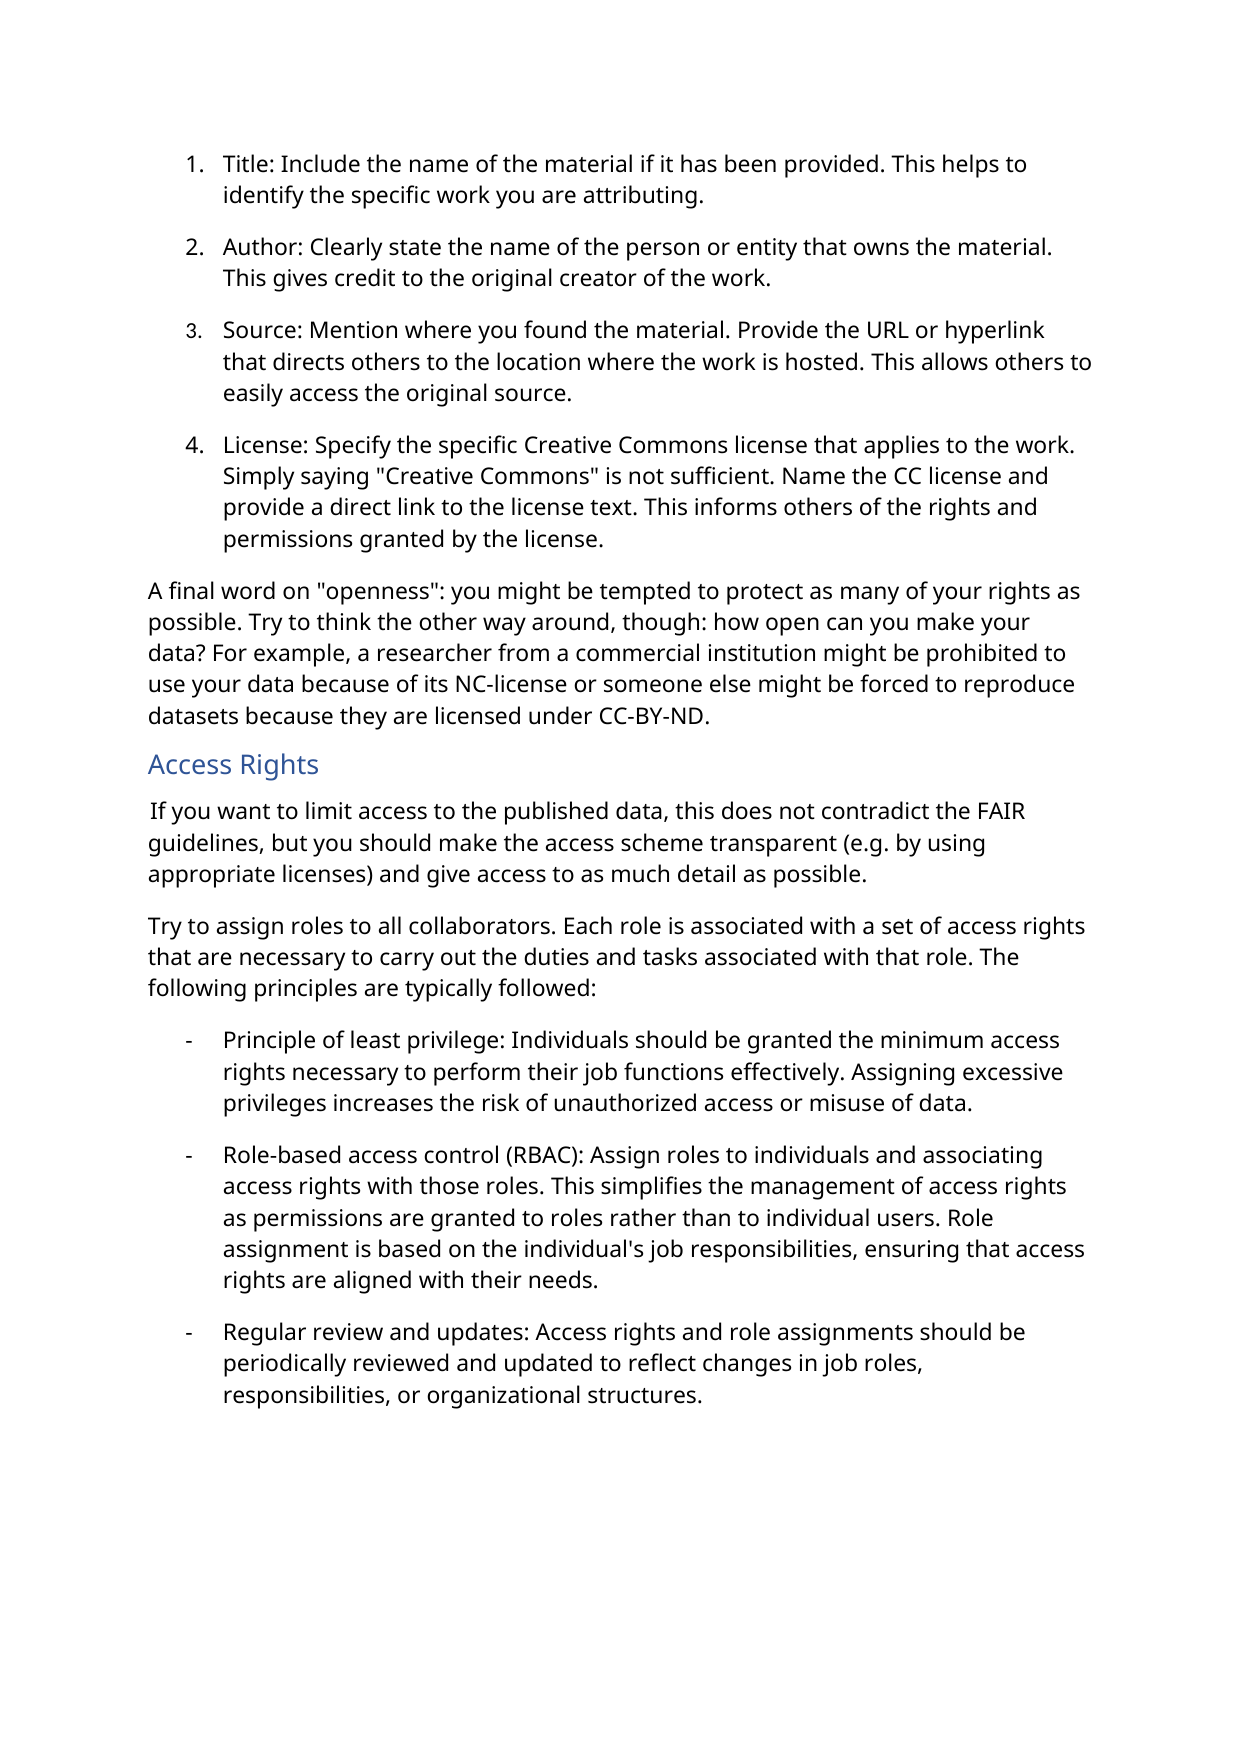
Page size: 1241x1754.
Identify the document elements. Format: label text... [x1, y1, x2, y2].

text If you want to limit access to the published data, this does not contradict the FAIR guidelines, but you should make the access scheme transparent (e.g. by using appropriate licenses) and give access to as much detail as possible. [148, 795, 1093, 889]
list Author: Clearly state the name of the person or entity that owns the material. This gives credit to the original creator of the work. [185, 231, 1093, 293]
list Source: Mention where you found the material. Provide the URL or hyperlink that directs others to the location where the work is hosted. This allows others to easily access the original source. [185, 314, 1093, 408]
text A final word on "openness": you might be tempted to protect as many of your rights as possible. Try to think the other way around, though: how open can you make your data? For example, a researcher from a commercial institution might be prohibited to use your data because of its NC-license or someone else might be forced to reproduce datasets because they are licensed under CC-BY-ND. [148, 575, 1093, 731]
list Principle of least privilege: Individuals should be granted the minimum access rights necessary to perform their job functions effectively. Assigning excessive privileges increases the risk of unauthorized access or misuse of data. [185, 1024, 1093, 1118]
subtitle Access Rights [148, 746, 1093, 782]
list License: Specify the specific Creative Commons license that applies to the work. Simply saying "Creative Commons" is not sufficient. Name the CC license and provide a direct link to the license text. This informs others of the rights and permissions granted by the license. [185, 429, 1093, 554]
text Try to assign roles to all collaborators. Each role is associated with a set of access rights that are necessary to carry out the duties and tasks associated with that role. The following principles are typically followed: [148, 910, 1093, 1004]
list Role-based access control (RBAC): Assign roles to individuals and associating access rights with those roles. This simplifies the management of access rights as permissions are granted to roles rather than to individual users. Role assignment is based on the individual's job responsibilities, ensuring that access rights are aligned with their needs. [185, 1139, 1093, 1295]
list Title: Include the name of the material if it has been provided. This helps to identify the specific work you are attributing. [185, 148, 1093, 210]
list Regular review and updates: Access rights and role assignments should be periodically reviewed and updated to reflect changes in job roles, responsibilities, or organizational structures. [185, 1316, 1093, 1410]
